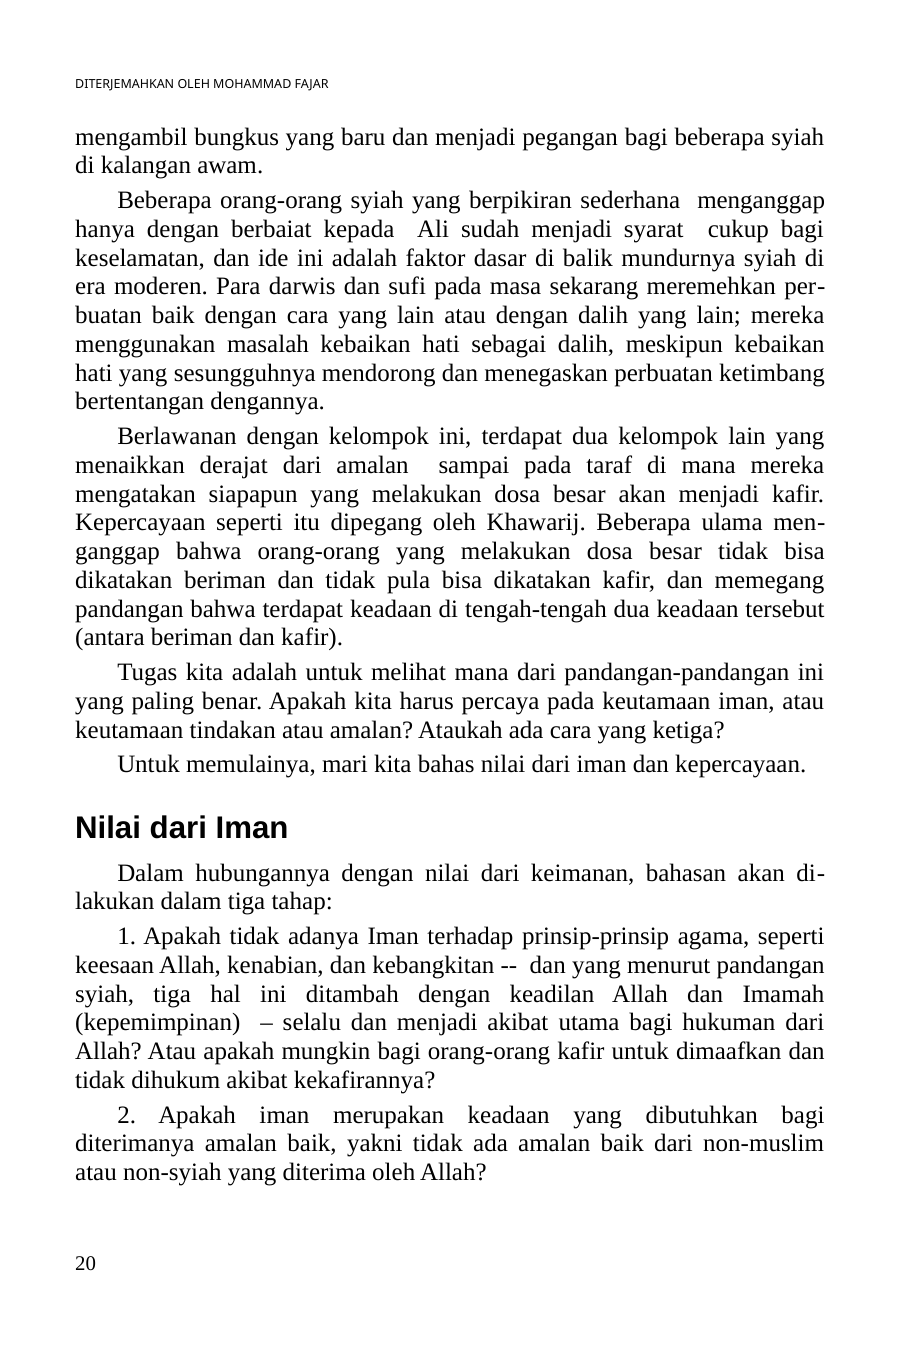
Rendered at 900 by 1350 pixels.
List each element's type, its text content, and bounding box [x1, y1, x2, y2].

text Tugas kita adalah untuk melihat mana dari pandangan-pandangan ini yang paling benar. Apakah kita harus percaya pada keutamaan iman, atau keutamaan tindakan atau amalan? Ataukah ada cara yang ketiga? [75, 657, 825, 743]
text 2. Apakah iman merupakan keadaan yang dibutuhkan bagi diterimanya amalan baik, yakni tidak ada amalan baik dari non-muslim atau non-syiah yang diterima oleh Allah? [75, 1100, 825, 1186]
text 1. Apakah tidak adanya Iman terhadap prinsip-prinsip agama, seperti keesaan Allah, kenabian, dan kebangkitan -- dan yang menurut pandangan syiah, tiga hal ini ditambah dengan keadilan Allah dan Imamah (kepemimpinan) – selalu dan menjadi akibat utama bagi hukuman dari Allah? Atau apakah mungkin bagi orang-orang kafir untuk dimaafkan dan tidak dihukum akibat kekafirannya? [75, 921, 825, 1094]
text Beberapa orang-orang syiah yang berpikiran sederhana menganggap hanya dengan berbaiat kepada Ali sudah menjadi syarat cukup bagi keselamatan, dan ide ini adalah faktor dasar di balik mundurnya syiah di era moderen. Para darwis dan sufi pada masa sekarang meremehkan per­buatan baik dengan cara yang lain atau dengan dalih yang lain; mereka menggunakan masalah kebaikan hati sebagai dalih, meskipun kebaikan hati yang sesungguhnya mendorong dan menegaskan perbuatan ketimbang bertentangan dengannya. [75, 185, 825, 415]
text Dalam hubungannya dengan nilai dari keimanan, bahasan akan di­lakukan dalam tiga tahap: [75, 858, 825, 915]
text mengambil bungkus yang baru dan menjadi pegangan bagi beberapa syiah di kalangan awam. [75, 122, 825, 179]
text Untuk memulainya, mari kita bahas nilai dari iman dan kepercayaan. [75, 749, 825, 778]
text Berlawanan dengan kelompok ini, terdapat dua kelompok lain yang menaikkan derajat dari amalan sampai pada taraf di mana mereka mengatakan siapapun yang melakukan dosa besar akan menjadi kafir. Kepercayaan seperti itu dipegang oleh Khawarij. Beberapa ulama men­ganggap bahwa orang-orang yang melakukan dosa besar tidak bisa dikatakan beriman dan tidak pula bisa dikatakan kafir, dan memegang pandangan bahwa terdapat keadaan di tengah-tengah dua keadaan tersebut (antara beriman dan kafir). [75, 421, 825, 651]
subtitle Nilai dari Iman [75, 809, 825, 845]
